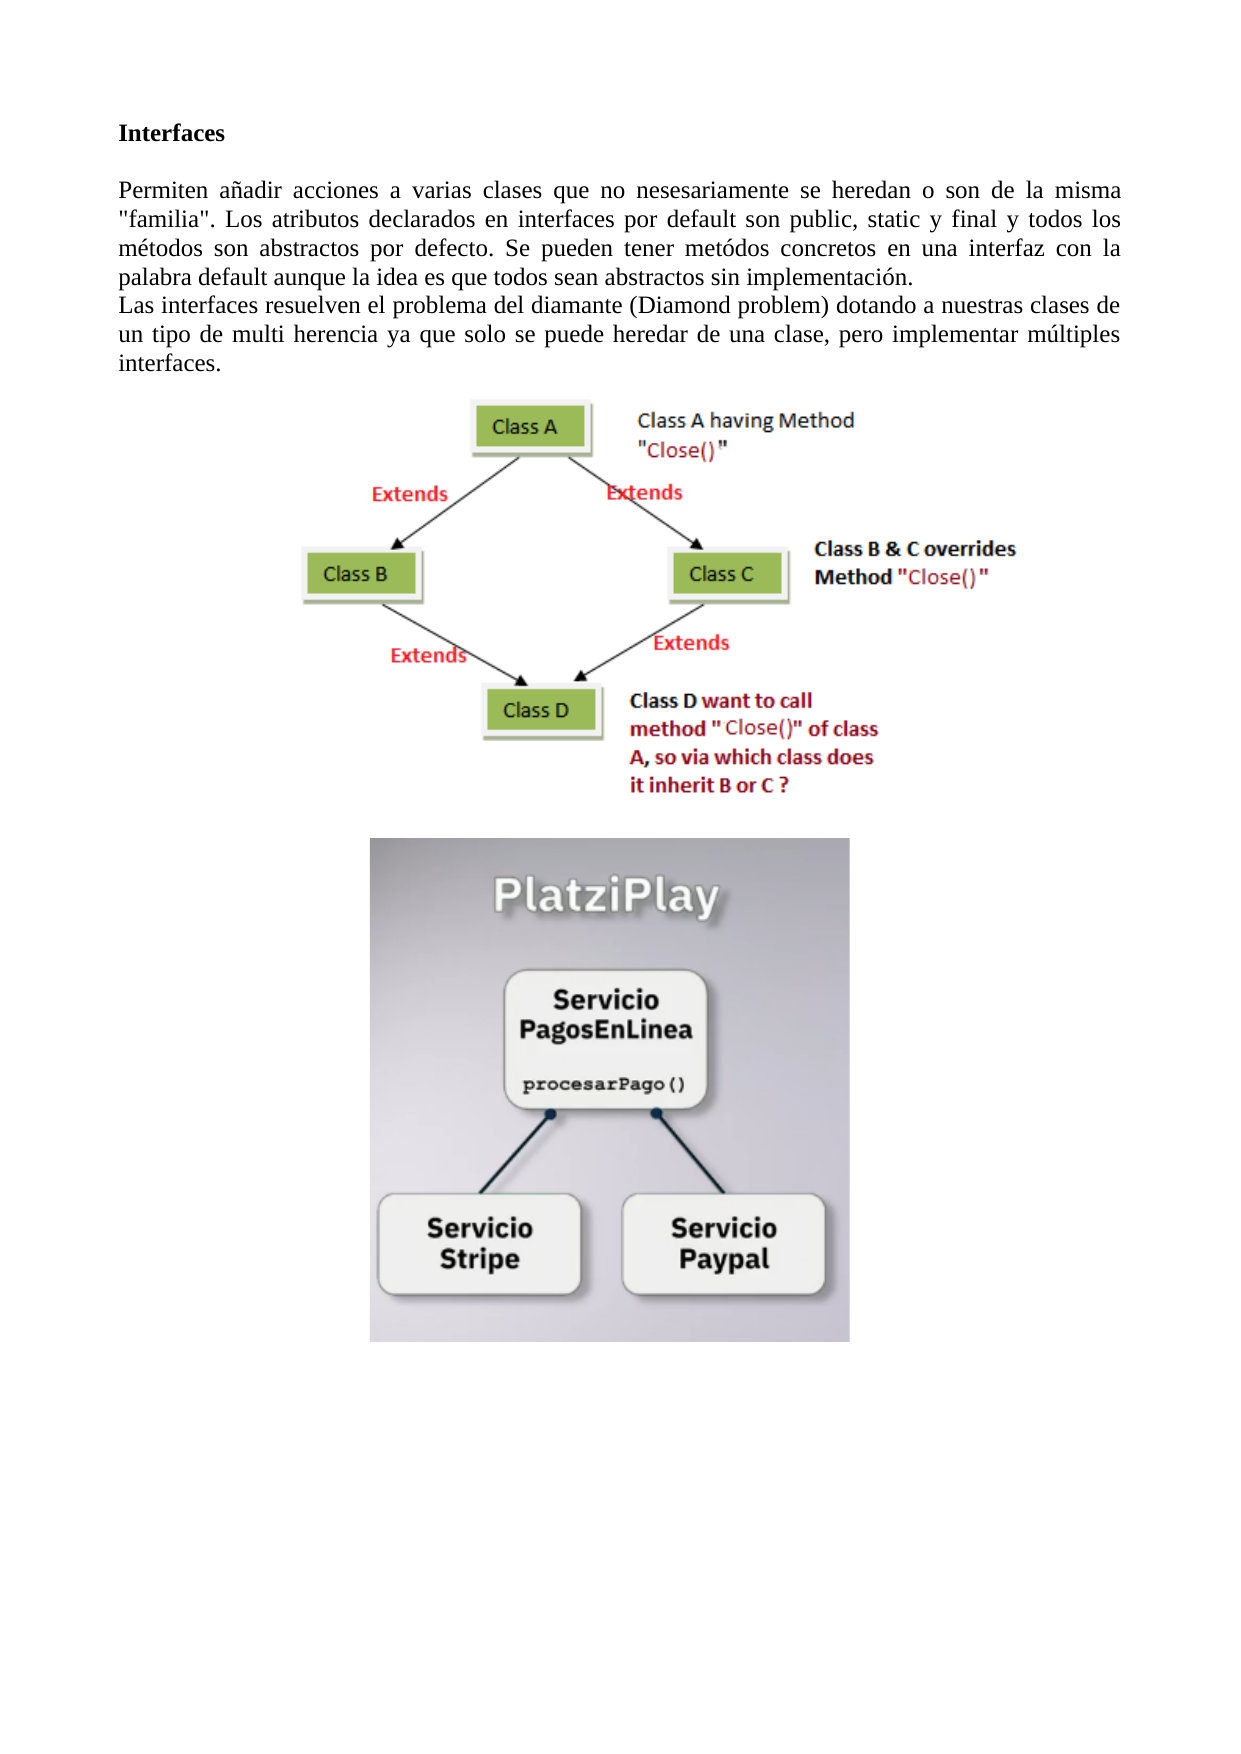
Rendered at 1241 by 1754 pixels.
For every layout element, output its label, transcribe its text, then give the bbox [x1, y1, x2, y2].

picture [369, 838, 850, 1342]
text Las interfaces resuelven el problema del diamante (Diamond problem) dotando a nuestras clases de un tipo de multi herencia ya que solo se puede heredar de una clase, pero implementar múltiples interfaces. [118, 291, 1122, 377]
text Interfaces [118, 118, 1122, 147]
text Permiten añadir acciones a varias clases que no nesesariamente se heredan o son de la misma "familia". Los atributos declarados en interfaces por default son public, static y final y todos los métodos son abstractos por defecto. Se pueden tener metódos concretos en una interfaz con la palabra default aunque la idea es que todos sean abstractos sin implementación. [118, 176, 1122, 291]
picture [203, 385, 1037, 824]
